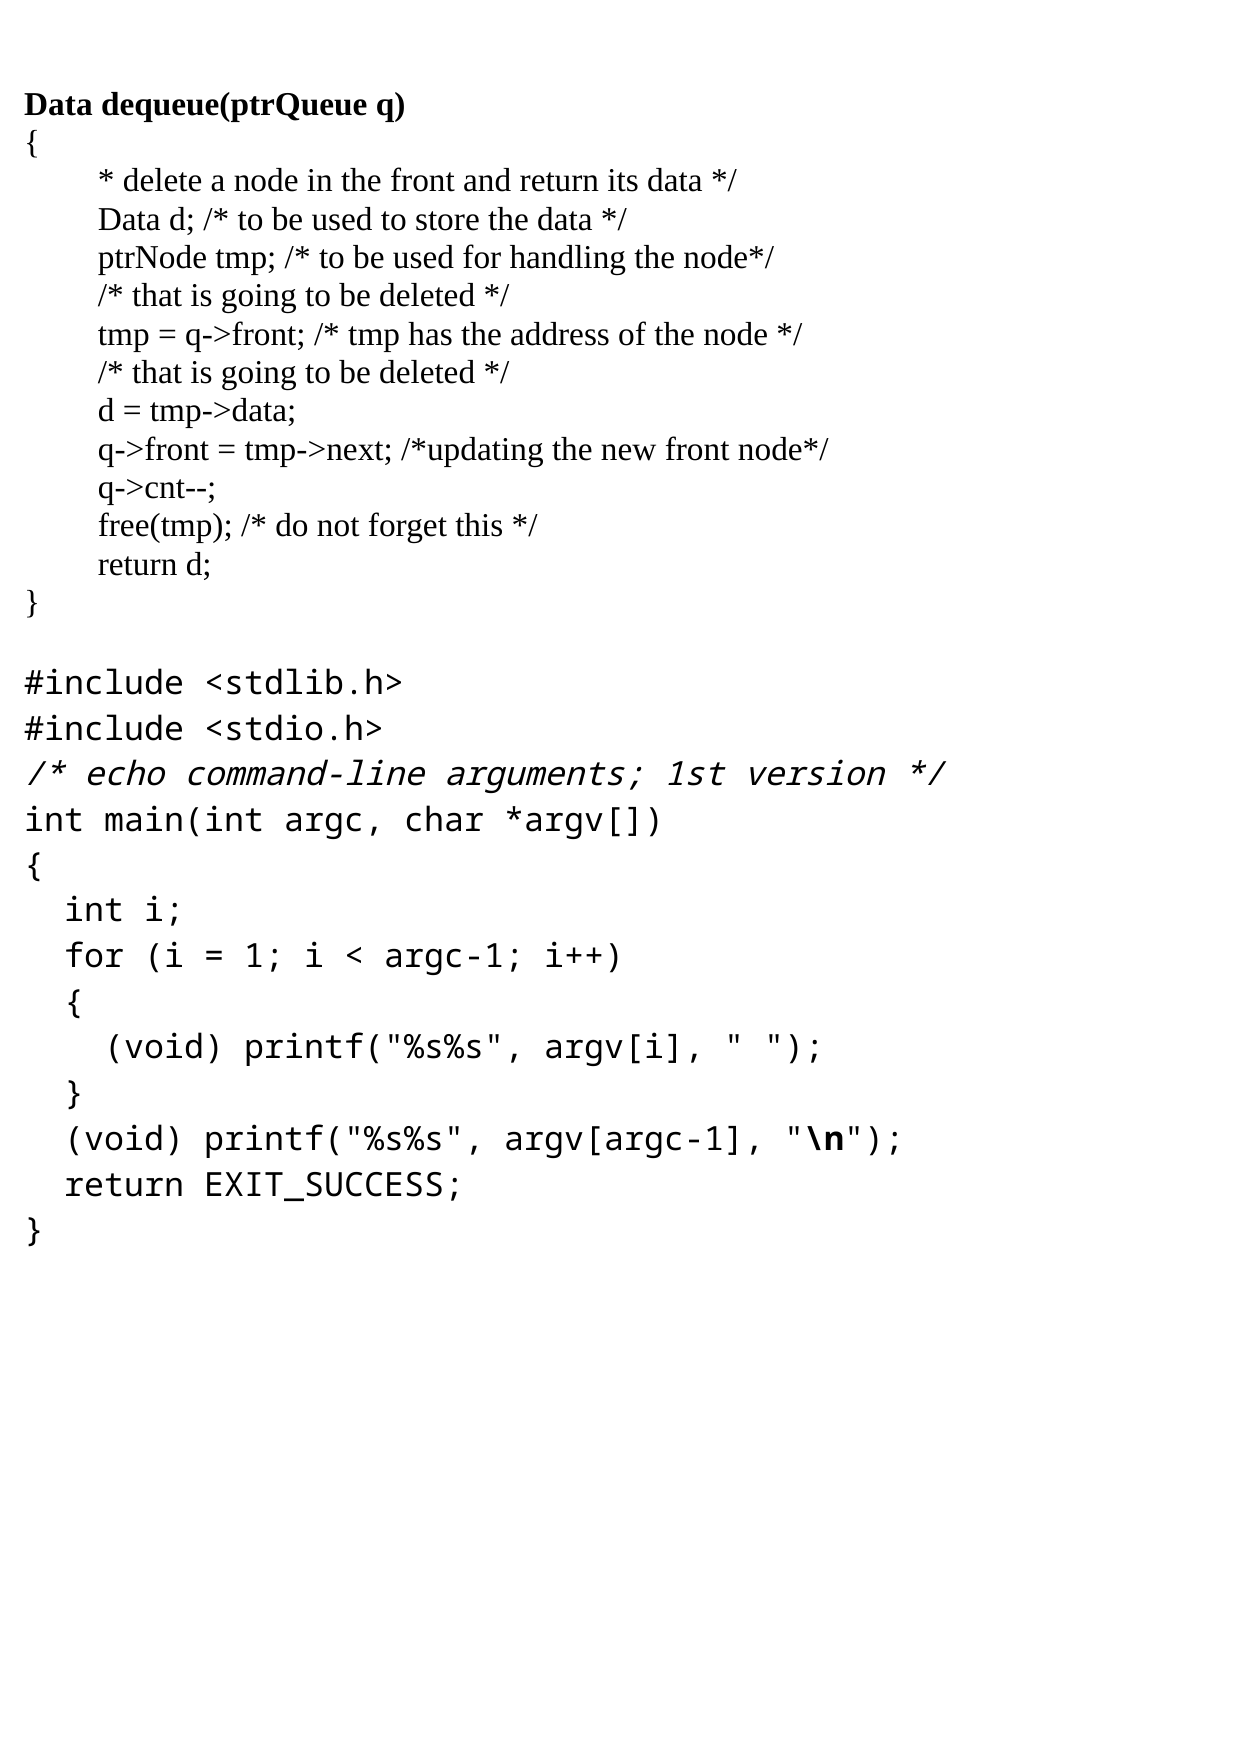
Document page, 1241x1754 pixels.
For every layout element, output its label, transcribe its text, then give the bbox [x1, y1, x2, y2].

text free(tmp); /* do not forget this */ [24, 506, 1206, 544]
text { [24, 841, 1206, 886]
text * delete a node in the front and return its data */ [24, 161, 1206, 199]
text (void) printf("%s%s", argv[i], " "); [24, 1023, 1206, 1069]
text #include <stdio.h> [24, 704, 1206, 750]
text int i; [24, 886, 1206, 932]
text } [24, 582, 1206, 621]
text } [24, 1206, 1206, 1252]
text (void) printf("%s%s", argv[argc-1], "\n"); [24, 1115, 1206, 1161]
text /* that is going to be deleted */ [24, 352, 1206, 391]
text /* that is going to be deleted */ [24, 276, 1206, 314]
text q->cnt--; [24, 467, 1206, 506]
text q->front = tmp->next; /*updating the new front node*/ [24, 429, 1206, 467]
text tmp = q->front; /* tmp has the address of the node */ [24, 314, 1206, 352]
text Data dequeue(ptrQueue q) [24, 84, 1206, 122]
text return EXIT_SUCCESS; [24, 1161, 1206, 1206]
text ptrNode tmp; /* to be used for handling the node*/ [24, 237, 1206, 276]
text for (i = 1; i < argc-1; i++) [24, 932, 1206, 978]
text Data d; /* to be used to store the data */ [24, 199, 1206, 237]
text } [24, 1069, 1206, 1115]
text /* echo command-line arguments; 1st version */ [24, 750, 1206, 795]
text return d; [24, 544, 1206, 582]
text { [24, 122, 1206, 161]
text d = tmp->data; [24, 391, 1206, 429]
text #include <stdlib.h> [24, 659, 1206, 704]
text { [24, 978, 1206, 1023]
text int main(int argc, char *argv[]) [24, 795, 1206, 841]
